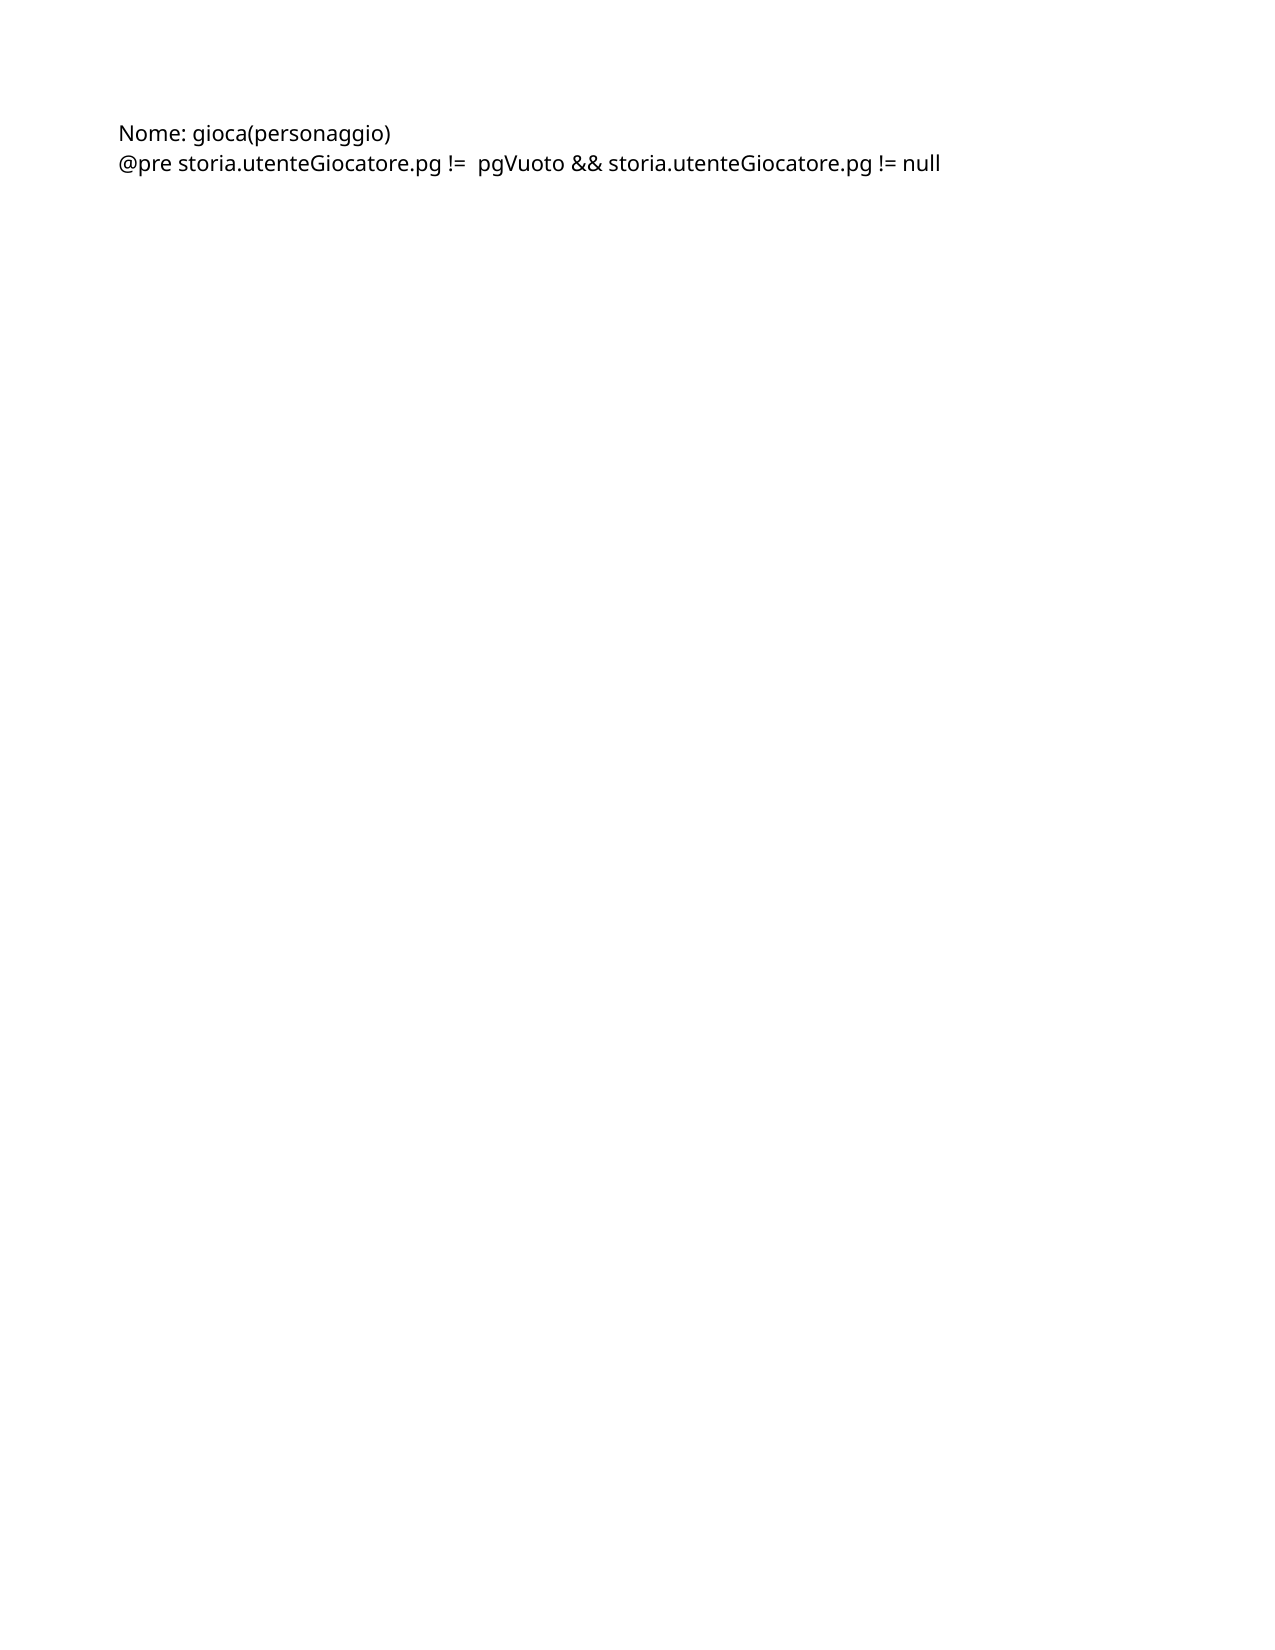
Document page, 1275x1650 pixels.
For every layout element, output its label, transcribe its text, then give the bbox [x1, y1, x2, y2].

text @pre storia.utenteGiocatore.pg != pgVuoto && storia.utenteGiocatore.pg != null [118, 148, 1157, 178]
text Nome: gioca(personaggio) [118, 118, 1157, 148]
